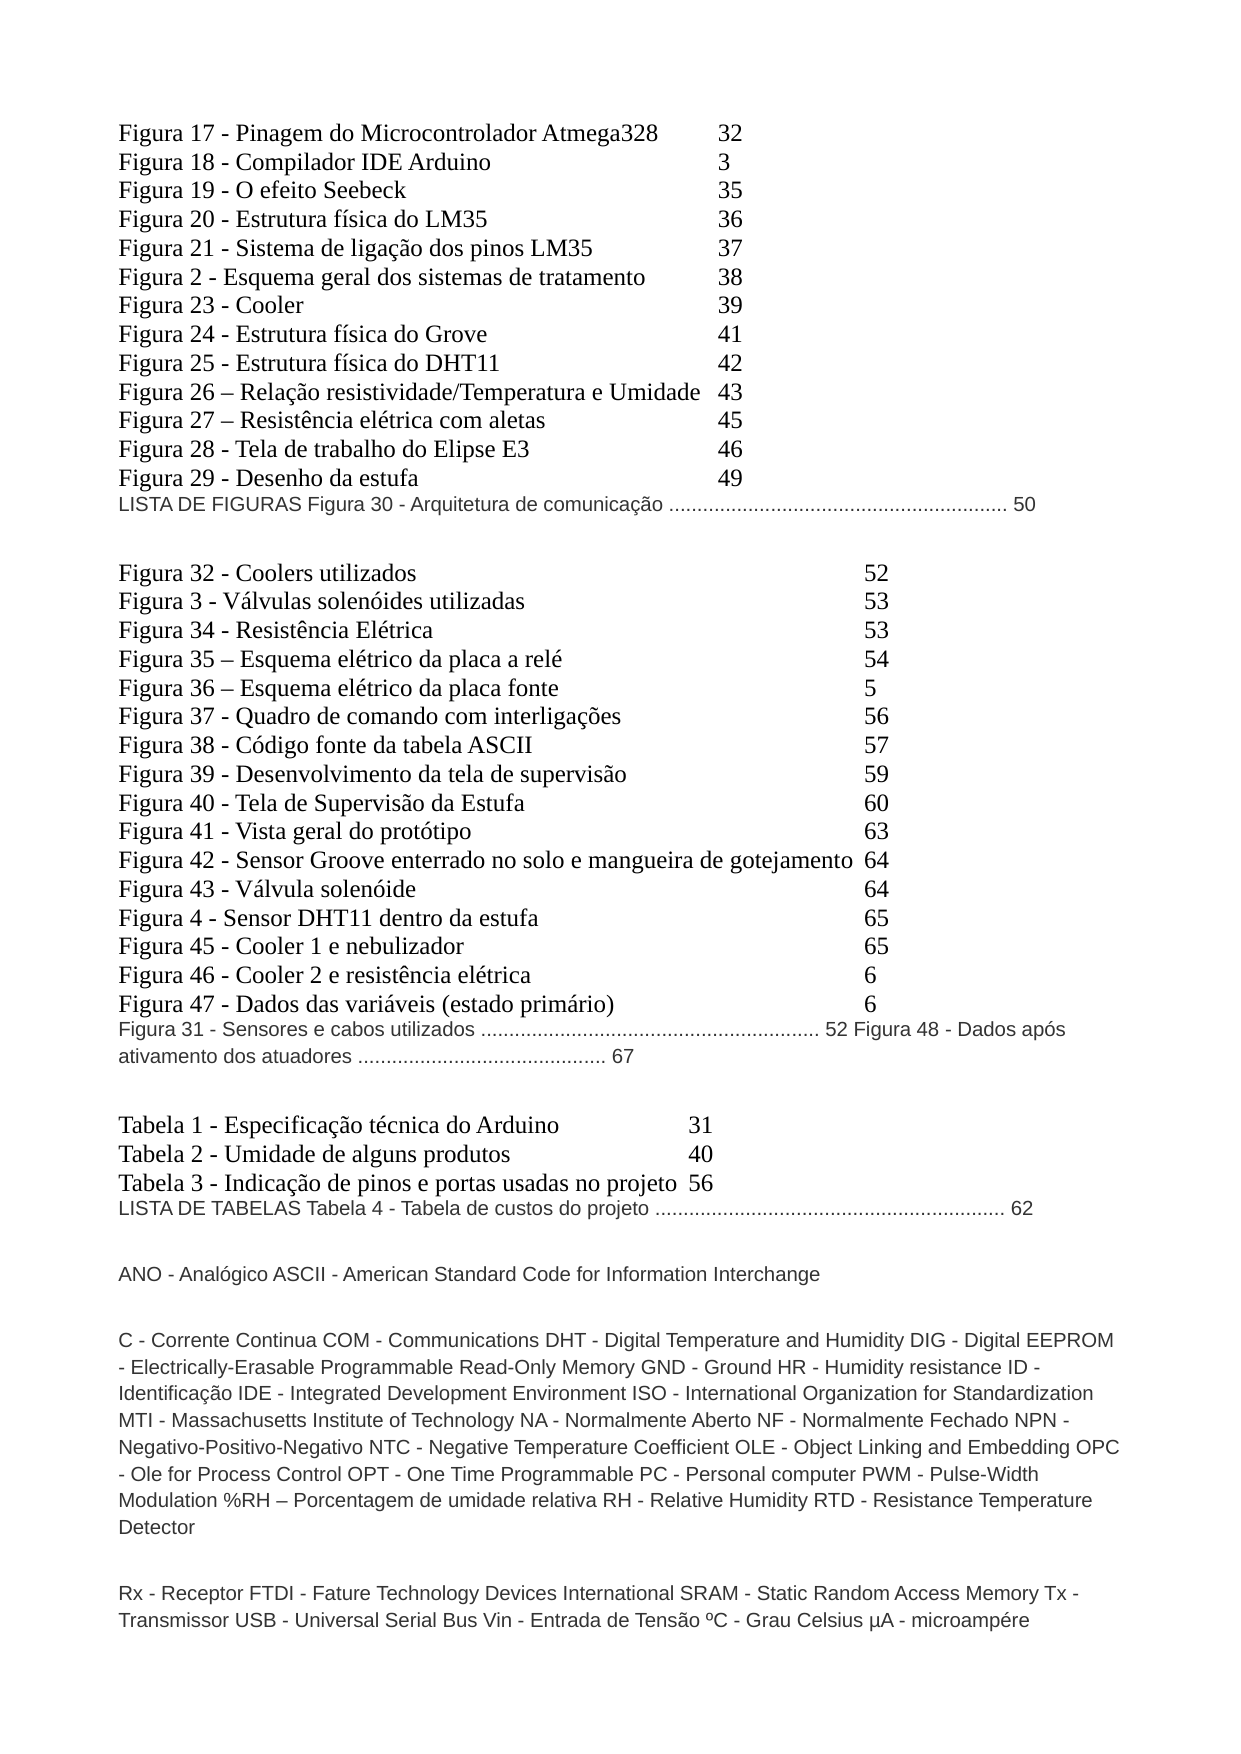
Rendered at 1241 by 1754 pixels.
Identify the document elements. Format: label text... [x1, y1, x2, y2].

table_header 31 [688, 1110, 729, 1139]
text Figura 31 - Sensores e cabos utilizados ............................................................ 52 Figura 48 - Dados após ativamento dos atuadores ............................................ 67 [118, 1018, 1122, 1068]
table_cell 6 [864, 989, 905, 1018]
table_header 52 [864, 558, 905, 586]
table_cell 6 [864, 960, 905, 989]
table_cell Figura 36 – Esquema elétrico da placa fonte [118, 673, 864, 701]
table_cell Figura 2 - Esquema geral dos sistemas de tratamento [118, 262, 718, 291]
table_cell 37 [718, 233, 758, 262]
table_cell Figura 41 - Vista geral do protótipo [118, 816, 864, 845]
table_cell 45 [718, 406, 758, 434]
table_cell Figura 26 – Relação resistividade/Temperatura e Umidade [118, 377, 718, 406]
table_header Tabela 1 - Especificação técnica do Arduino [118, 1110, 688, 1139]
table_cell Figura 35 – Esquema elétrico da placa a relé [118, 644, 864, 673]
table_cell 65 [864, 903, 905, 931]
table_cell Figura 25 - Estrutura física do DHT11 [118, 348, 718, 377]
table_cell 40 [688, 1139, 729, 1168]
text C - Corrente Continua COM - Communications DHT - Digital Temperature and Humidity DIG - Digital EEPROM - Electrically-Erasable Programmable Read-Only Memory GND - Ground HR - Humidity resistance ID - Identificação IDE - Integrated Development Environment ISO - International Organization for Standardization MTI - Massachusetts Institute of Technology NA - Normalmente Aberto NF - Normalmente Fechado NPN - Negativo-Positivo-Negativo NTC - Negative Temperature Coefficient OLE - Object Linking and Embedding OPC - Ole for Process Control OPT - One Time Programmable PC - Personal computer PWM - Pulse-Width Modulation %RH – Porcentagem de umidade relativa RH - Relative Humidity RTD - Resistance Temperature Detector [118, 1328, 1122, 1539]
table_cell 65 [864, 931, 905, 960]
table_cell Figura 4 - Sensor DHT11 dentro da estufa [118, 903, 864, 931]
table_cell 46 [718, 434, 758, 463]
table_cell Figura 20 - Estrutura física do LM35 [118, 204, 718, 233]
table_cell Figura 17 - Pinagem do Microcontrolador Atmega328 [118, 118, 718, 147]
table_cell Figura 27 – Resistência elétrica com aletas [118, 406, 718, 434]
table_cell Figura 40 - Tela de Supervisão da Estufa [118, 788, 864, 816]
table_cell 59 [864, 759, 905, 788]
table_cell Figura 45 - Cooler 1 e nebulizador [118, 931, 864, 960]
table_cell Figura 46 - Cooler 2 e resistência elétrica [118, 960, 864, 989]
table_cell Figura 24 - Estrutura física do Grove [118, 319, 718, 348]
table_cell 64 [864, 874, 905, 903]
table_cell Figura 43 - Válvula solenóide [118, 874, 864, 903]
table_cell Figura 39 - Desenvolvimento da tela de supervisão [118, 759, 864, 788]
table_cell 38 [718, 262, 758, 291]
text LISTA DE TABELAS Tabela 4 - Tabela de custos do projeto .............................................................. 62 [118, 1197, 1122, 1220]
table_cell Tabela 2 - Umidade de alguns produtos [118, 1139, 688, 1168]
table_cell 32 [718, 118, 758, 147]
table_cell Figura 19 - O efeito Seebeck [118, 176, 718, 204]
table_cell 54 [864, 644, 905, 673]
table_cell 36 [718, 204, 758, 233]
table_cell 56 [688, 1168, 729, 1197]
table_cell 5 [864, 673, 905, 701]
table_cell Figura 38 - Código fonte da tabela ASCII [118, 730, 864, 759]
table_cell 43 [718, 377, 758, 406]
text LISTA DE FIGURAS Figura 30 - Arquitetura de comunicação ............................................................ 50 [118, 492, 1122, 515]
text ANO - Analógico ASCII - American Standard Code for Information Interchange [118, 1262, 1122, 1286]
table_cell Tabela 3 - Indicação de pinos e portas usadas no projeto [118, 1168, 688, 1197]
table_cell 63 [864, 816, 905, 845]
table_cell 41 [718, 319, 758, 348]
table_cell Figura 18 - Compilador IDE Arduino [118, 147, 718, 176]
table_cell Figura 3 - Válvulas solenóides utilizadas [118, 586, 864, 615]
table_cell 56 [864, 701, 905, 730]
table_cell 60 [864, 788, 905, 816]
table_cell 53 [864, 615, 905, 644]
table_cell Figura 37 - Quadro de comando com interligações [118, 701, 864, 730]
table_cell Figura 47 - Dados das variáveis (estado primário) [118, 989, 864, 1018]
table_cell 53 [864, 586, 905, 615]
table_cell 64 [864, 845, 905, 874]
table_header Figura 32 - Coolers utilizados [118, 558, 864, 586]
table_cell Figura 29 - Desenho da estufa [118, 463, 718, 492]
table_cell Figura 23 - Cooler [118, 291, 718, 319]
table_cell 49 [718, 463, 758, 492]
text Rx - Receptor FTDI - Fature Technology Devices International SRAM - Static Random Access Memory Tx - Transmissor USB - Universal Serial Bus Vin - Entrada de Tensão ºC - Grau Celsius µA - microampére [118, 1581, 1122, 1632]
table_cell 39 [718, 291, 758, 319]
table_cell 42 [718, 348, 758, 377]
table_cell Figura 34 - Resistência Elétrica [118, 615, 864, 644]
table_cell Figura 21 - Sistema de ligação dos pinos LM35 [118, 233, 718, 262]
table_cell Figura 42 - Sensor Groove enterrado no solo e mangueira de gotejamento [118, 845, 864, 874]
table_cell 57 [864, 730, 905, 759]
table_cell 3 [718, 147, 758, 176]
table_cell 35 [718, 176, 758, 204]
table_cell Figura 28 - Tela de trabalho do Elipse E3 [118, 434, 718, 463]
